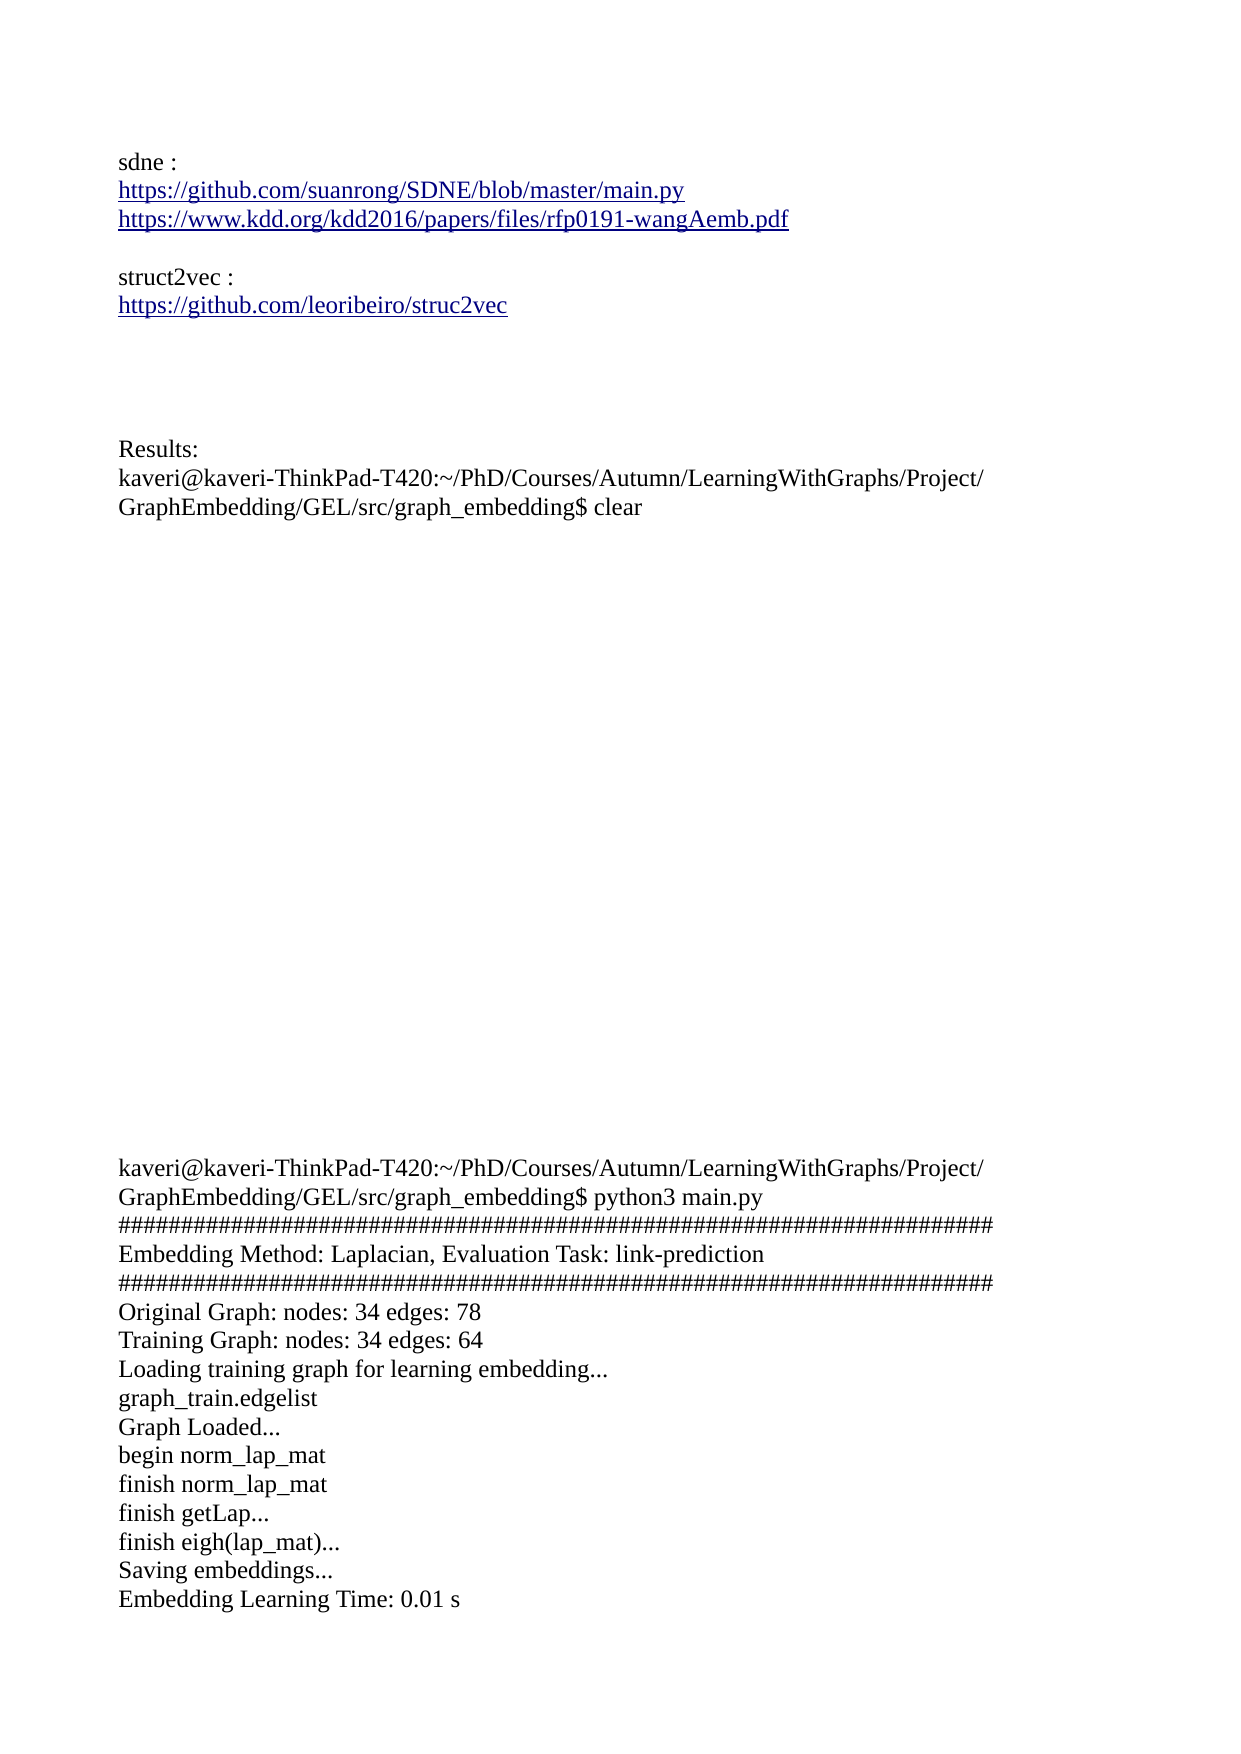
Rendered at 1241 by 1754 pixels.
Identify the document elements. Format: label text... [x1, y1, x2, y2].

text Results: [118, 434, 1122, 463]
text Loading training graph for learning embedding... [118, 1354, 1122, 1383]
text Training Graph: nodes: 34 edges: 64 [118, 1326, 1122, 1354]
text Embedding Method: Laplacian, Evaluation Task: link-prediction [118, 1239, 1122, 1268]
text begin norm_lap_mat [118, 1441, 1122, 1469]
text https://github.com/leoribeiro/struc2vec [118, 291, 1122, 319]
text graph_train.edgelist [118, 1383, 1122, 1412]
text https://www.kdd.org/kdd2016/papers/files/rfp0191-wangAemb.pdf [118, 204, 1122, 233]
text kaveri@kaveri-ThinkPad-T420:~/PhD/Courses/Autumn/LearningWithGraphs/Project/GraphEmbedding/GEL/src/graph_embedding$ clear [118, 463, 1122, 521]
text ###################################################################### [118, 1268, 1122, 1297]
text kaveri@kaveri-ThinkPad-T420:~/PhD/Courses/Autumn/LearningWithGraphs/Project/GraphEmbedding/GEL/src/graph_embedding$ python3 main.py [118, 1153, 1122, 1211]
text sdne : [118, 147, 1122, 176]
text Original Graph: nodes: 34 edges: 78 [118, 1297, 1122, 1326]
text Graph Loaded... [118, 1412, 1122, 1441]
text finish eigh(lap_mat)... [118, 1527, 1122, 1556]
text ###################################################################### [118, 1211, 1122, 1239]
text https://github.com/suanrong/SDNE/blob/master/main.py [118, 176, 1122, 204]
text finish norm_lap_mat [118, 1469, 1122, 1498]
text struct2vec : [118, 262, 1122, 291]
text Saving embeddings... [118, 1556, 1122, 1584]
text Embedding Learning Time: 0.01 s [118, 1584, 1122, 1613]
text finish getLap... [118, 1498, 1122, 1527]
